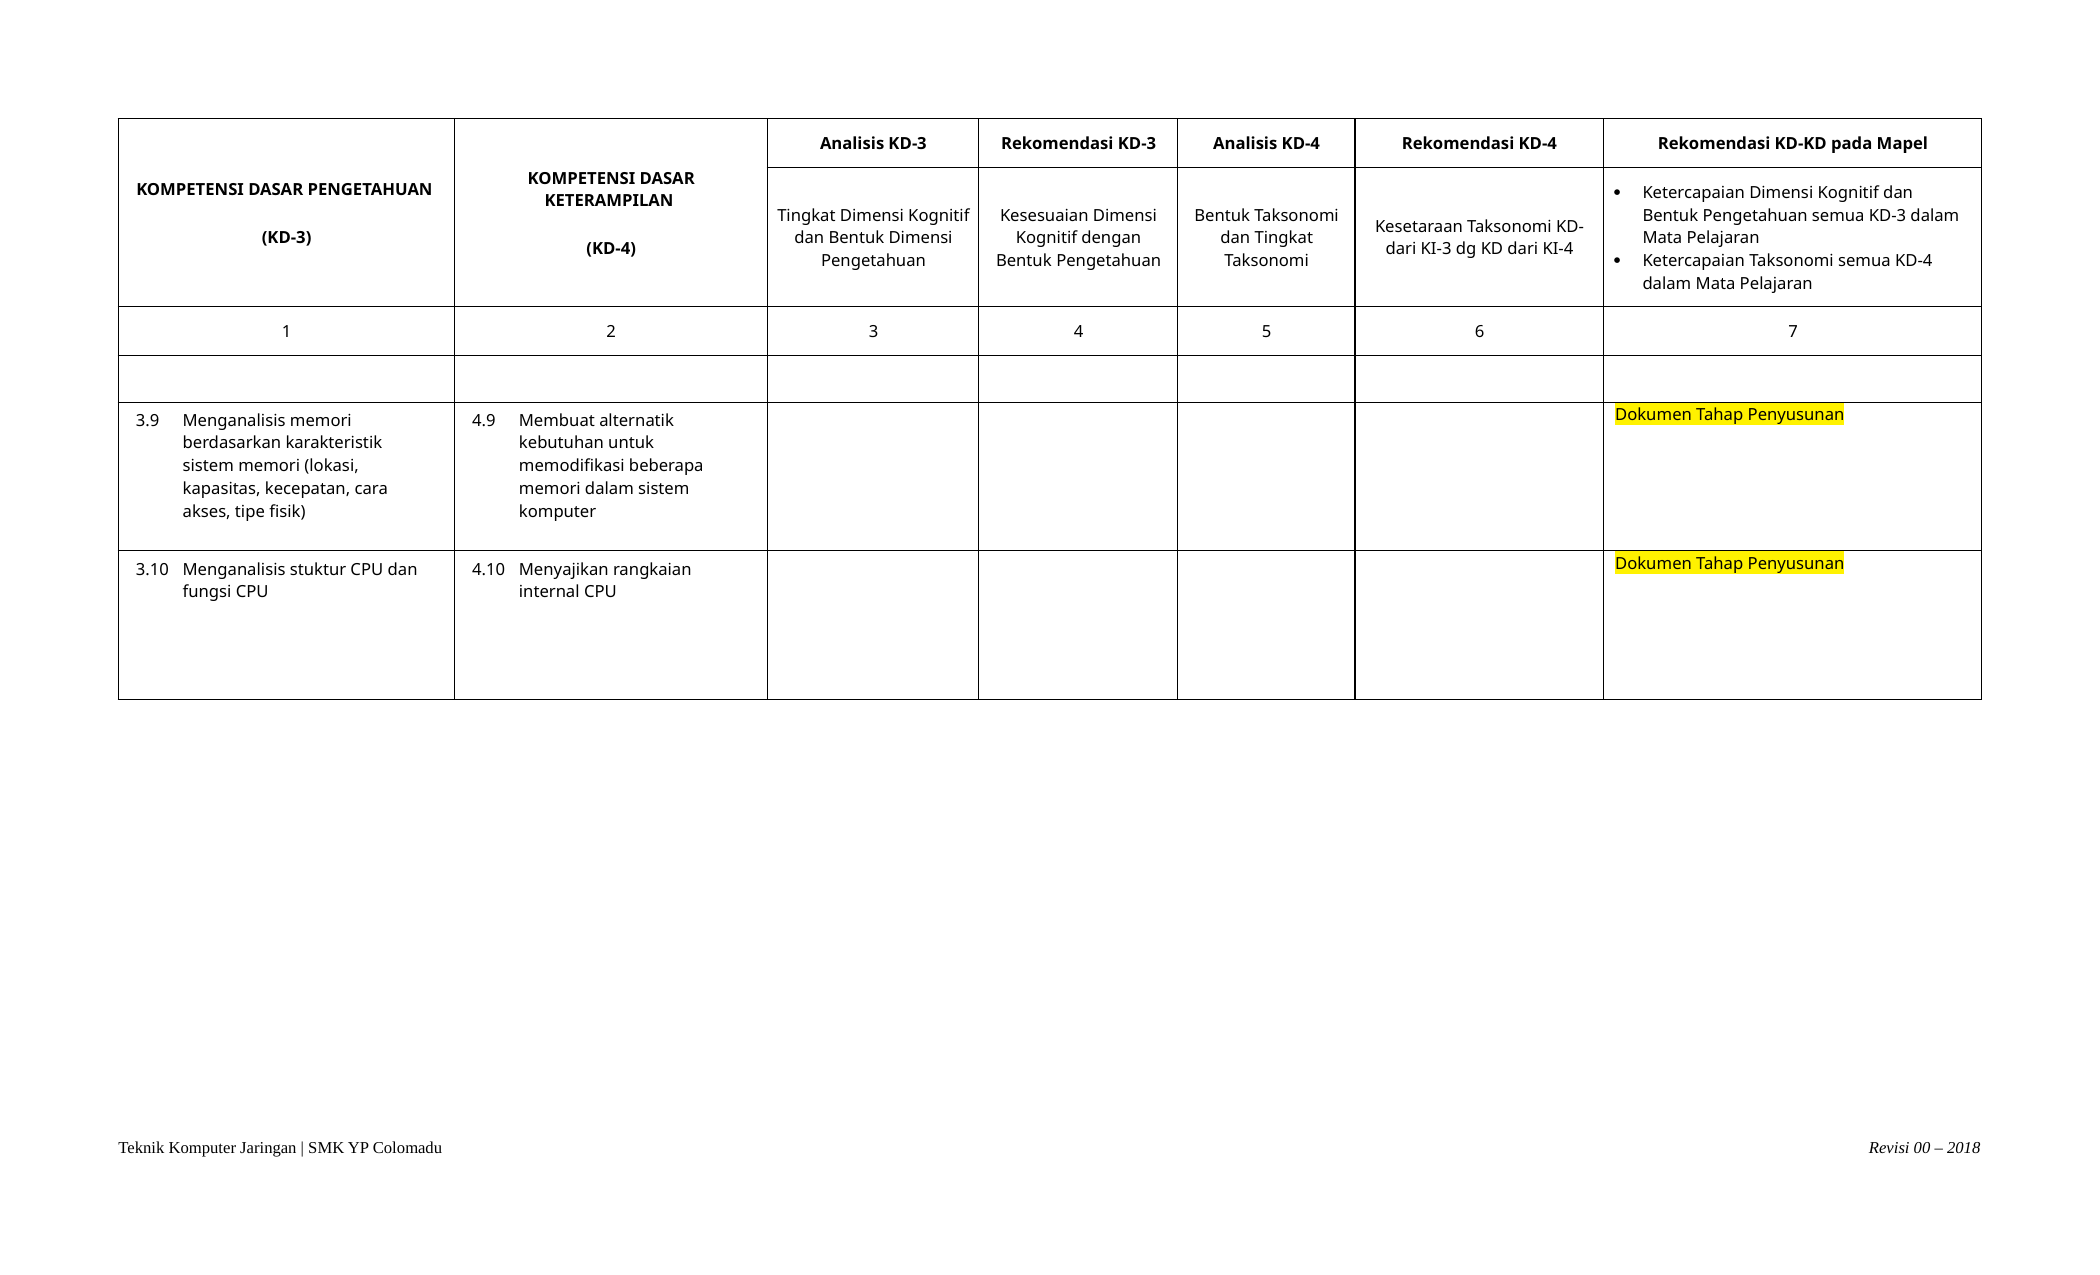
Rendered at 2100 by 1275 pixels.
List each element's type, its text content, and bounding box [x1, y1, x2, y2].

table_header [1189, 403, 1344, 437]
table_cell 1 [119, 307, 454, 355]
table_cell [979, 403, 1177, 550]
table_header Analisis KD-4 [1178, 119, 1354, 167]
table_header [779, 551, 967, 586]
table_header [1189, 551, 1344, 586]
table_cell 3 [768, 307, 978, 355]
table_cell Tingkat Dimensi Kognitif dan Bentuk Dimensi Pengetahuan [768, 168, 978, 306]
table_cell 2 [455, 307, 767, 355]
table_header 3.9 [130, 403, 177, 528]
table_header [991, 551, 1166, 586]
table_header Rekomendasi KD-4 [1356, 119, 1603, 167]
table_header Membuat alternatik kebutuhan untuk memodifikasi beberapa memori dalam sistem komputer [513, 403, 756, 528]
table_header Menganalisis stuktur CPU dan fungsi CPU [177, 551, 443, 608]
table_header KOMPETENSI DASAR KETERAMPILAN (KD-4) [455, 119, 767, 306]
table_header Menyajikan rangkaian internal CPU [513, 551, 756, 608]
table_cell [1356, 551, 1603, 699]
table_cell [119, 403, 454, 550]
table_header 4.10 [466, 551, 513, 608]
table_cell 5 [1178, 307, 1354, 355]
table_cell Kesetaraan Taksonomi KD-dari KI-3 dg KD dari KI-4 [1356, 168, 1603, 306]
table_cell [1178, 403, 1354, 550]
table_cell [1178, 551, 1354, 699]
table_cell [119, 356, 454, 402]
table_cell [979, 356, 1177, 402]
table_header Menganalisis memori berdasarkan karakteristik sistem memori (lokasi, kapasitas, kecepatan, cara akses, tipe fisik) [177, 403, 443, 528]
table_header Rekomendasi KD-3 [979, 119, 1177, 167]
table_cell [119, 551, 454, 699]
table_header Analisis KD-3 [768, 119, 978, 167]
table_cell [1604, 356, 1981, 402]
table_cell [455, 551, 767, 699]
table_header [991, 403, 1166, 437]
table_cell [1356, 356, 1603, 402]
table_cell [455, 356, 767, 402]
table_cell Bentuk Taksonomi dan Tingkat Taksonomi [1178, 168, 1354, 306]
table_header [1367, 403, 1592, 437]
table_cell [1178, 356, 1354, 402]
table_cell 4 [979, 307, 1177, 355]
table_cell Kesesuaian Dimensi Kognitif dengan Bentuk Pengetahuan [979, 168, 1177, 306]
table_cell 7 [1604, 307, 1981, 355]
table_cell [768, 551, 978, 699]
table_cell [455, 403, 767, 550]
table_cell [768, 403, 978, 550]
table_header [779, 403, 967, 437]
table_cell Dokumen Tahap Penyusunan [1604, 403, 1981, 550]
table_cell Ketercapaian Dimensi Kognitif dan Bentuk Pengetahuan semua KD-3 dalam Mata Pelajaran Ketercapaian Taksonomi semua KD-4 dalam Mata Pelajaran [1604, 168, 1981, 306]
table_header KOMPETENSI DASAR PENGETAHUAN (KD-3) [119, 119, 454, 306]
table_header Rekomendasi KD-KD pada Mapel [1604, 119, 1981, 167]
table_header 4.9 [466, 403, 513, 528]
table_cell [979, 551, 1177, 699]
table_cell [768, 356, 978, 402]
table_cell Dokumen Tahap Penyusunan [1604, 551, 1981, 699]
table_header 3.10 [130, 551, 177, 608]
table_header [1367, 551, 1592, 586]
table_cell 6 [1356, 307, 1603, 355]
table_cell [1356, 403, 1603, 550]
